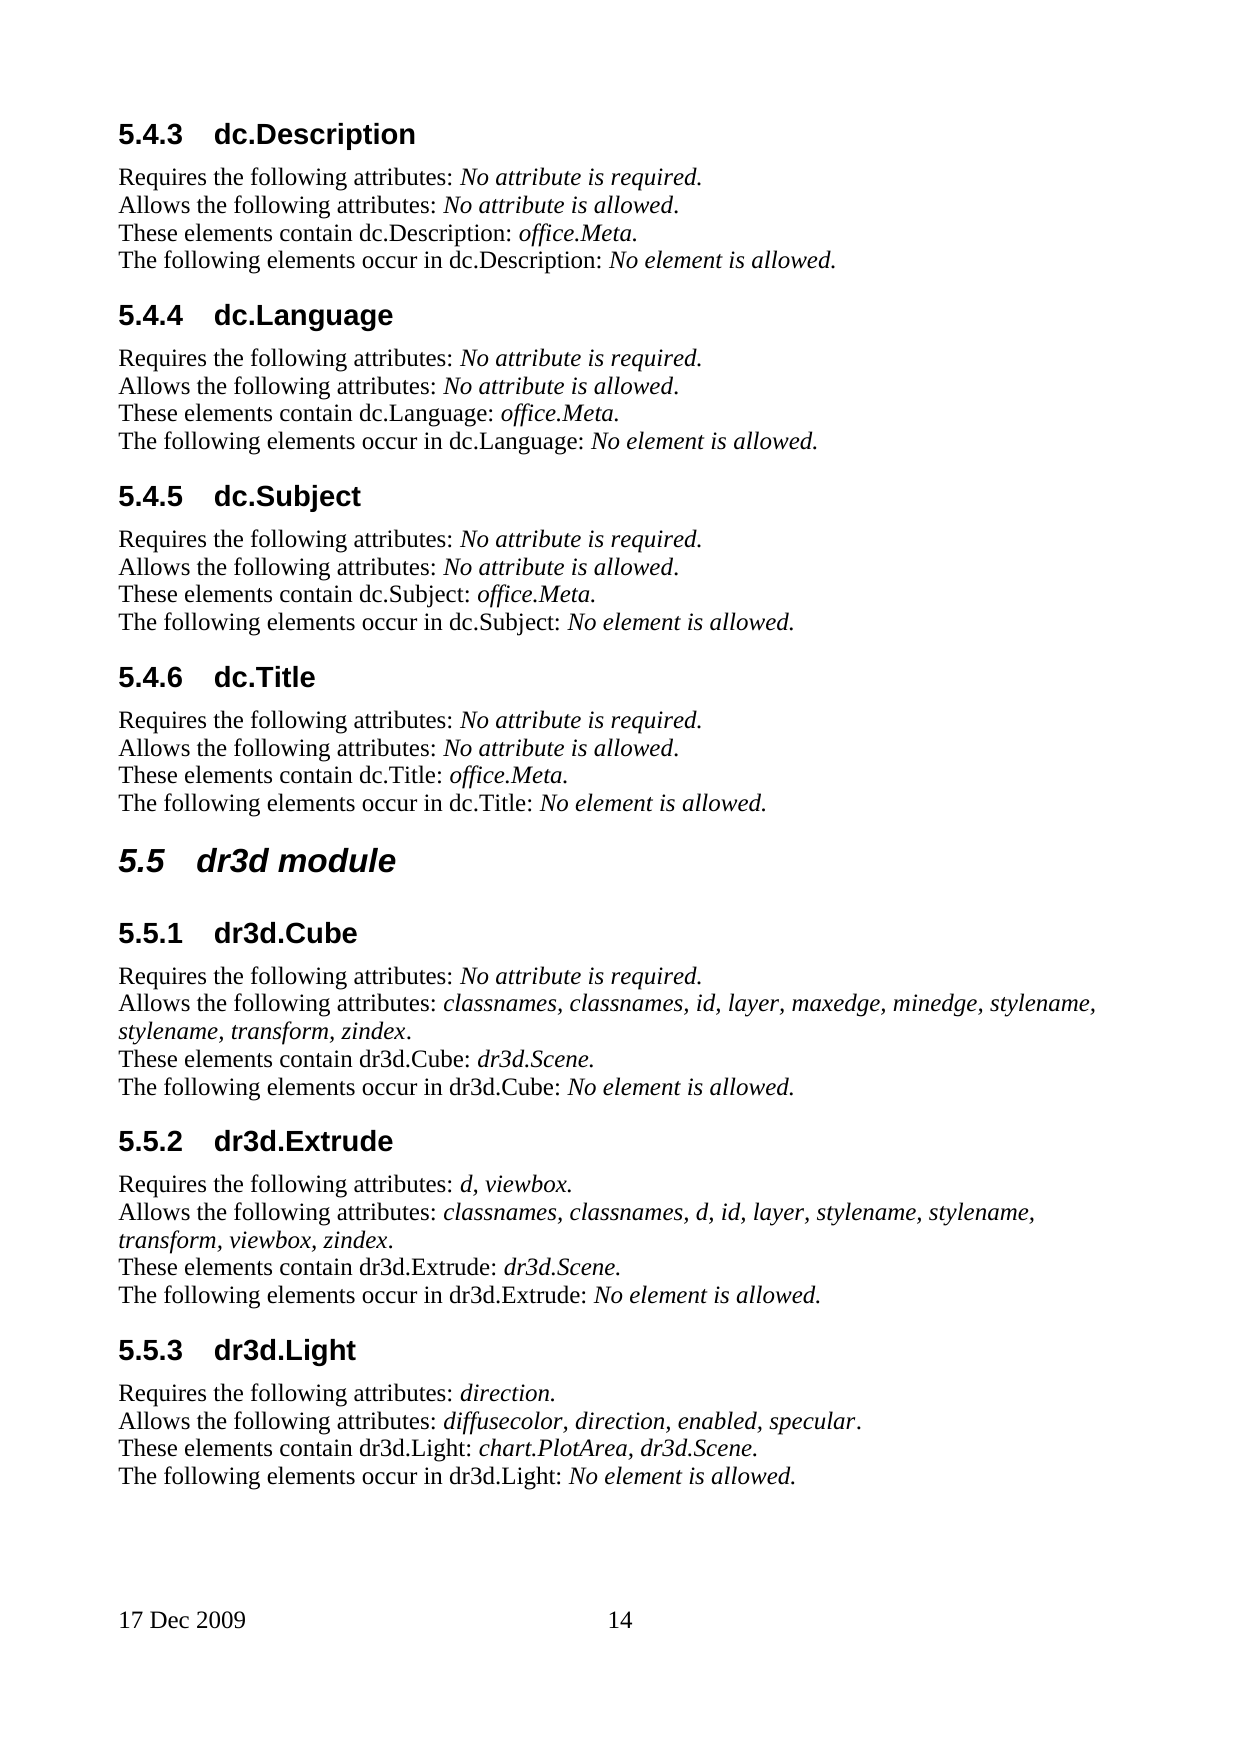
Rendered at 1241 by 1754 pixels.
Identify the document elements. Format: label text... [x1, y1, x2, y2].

text Allows the following attributes: diffusecolor, direction, enabled, specular. [118, 1407, 1122, 1434]
subtitle dr3d.Cube [118, 917, 1122, 949]
text Allows the following attributes: classnames, classnames, id, layer, maxedge, minedge, stylename, stylename, transform, zindex. [118, 989, 1122, 1045]
text Allows the following attributes: No attribute is allowed. [118, 734, 1122, 761]
subtitle dc.Title [118, 661, 1122, 693]
text The following elements occur in dc.Description: No element is allowed. [118, 246, 1122, 274]
text The following elements occur in dc.Title: No element is allowed. [118, 789, 1122, 817]
text These elements contain dr3d.Extrude: dr3d.Scene. [118, 1253, 1122, 1281]
text Allows the following attributes: No attribute is allowed. [118, 553, 1122, 581]
subtitle dr3d.Light [118, 1334, 1122, 1367]
text These elements contain dc.Subject: office.Meta. [118, 581, 1122, 608]
text Allows the following attributes: No attribute is allowed. [118, 191, 1122, 219]
text These elements contain dr3d.Cube: dr3d.Scene. [118, 1045, 1122, 1073]
subtitle dc.Description [118, 118, 1122, 151]
subtitle dr3d.Extrude [118, 1125, 1122, 1158]
text The following elements occur in dr3d.Light: No element is allowed. [118, 1462, 1122, 1490]
text These elements contain dc.Language: office.Meta. [118, 399, 1122, 427]
subtitle dc.Subject [118, 480, 1122, 513]
text The following elements occur in dc.Language: No element is allowed. [118, 427, 1122, 455]
text Requires the following attributes: direction. [118, 1379, 1122, 1407]
text Allows the following attributes: classnames, classnames, d, id, layer, stylename, stylename, transform, viewbox, zindex. [118, 1198, 1122, 1253]
text Allows the following attributes: No attribute is allowed. [118, 372, 1122, 399]
text The following elements occur in dr3d.Cube: No element is allowed. [118, 1073, 1122, 1100]
text These elements contain dr3d.Light: chart.PlotArea, dr3d.Scene. [118, 1434, 1122, 1462]
text The following elements occur in dr3d.Extrude: No element is allowed. [118, 1281, 1122, 1309]
subtitle dr3d module [118, 842, 1122, 879]
text Requires the following attributes: No attribute is required. [118, 706, 1122, 734]
text Requires the following attributes: No attribute is required. [118, 962, 1122, 989]
text Requires the following attributes: d, viewbox. [118, 1170, 1122, 1198]
text The following elements occur in dc.Subject: No element is allowed. [118, 608, 1122, 636]
text Requires the following attributes: No attribute is required. [118, 163, 1122, 191]
text Requires the following attributes: No attribute is required. [118, 344, 1122, 372]
text These elements contain dc.Title: office.Meta. [118, 761, 1122, 789]
text Requires the following attributes: No attribute is required. [118, 525, 1122, 553]
subtitle dc.Language [118, 299, 1122, 332]
text These elements contain dc.Description: office.Meta. [118, 219, 1122, 246]
